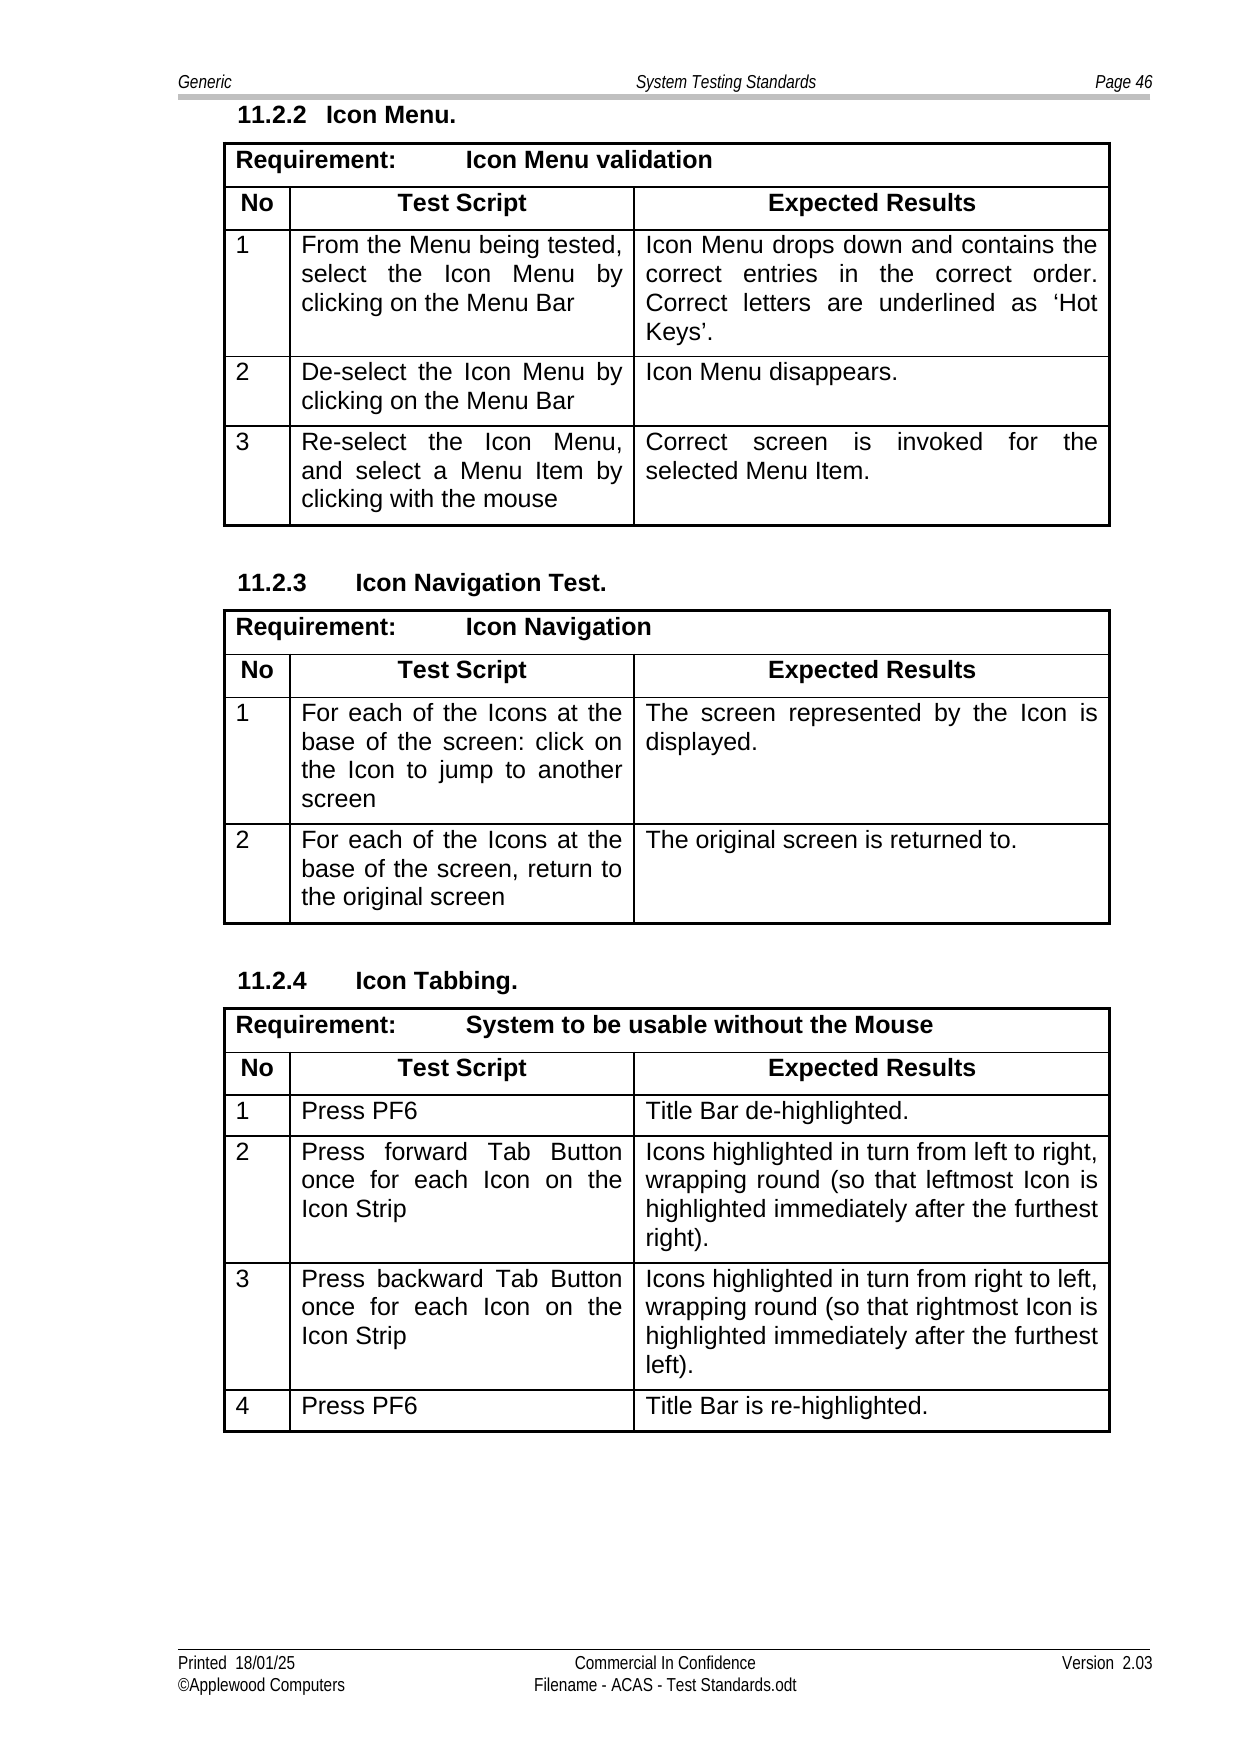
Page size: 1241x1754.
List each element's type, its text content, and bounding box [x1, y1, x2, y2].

subtitle 11.2.3 Icon Navigation Test. [237, 568, 1110, 597]
table_cell Title Bar de-highlighted. [635, 1096, 1108, 1135]
table_cell Icon Menu disappears. [635, 357, 1108, 425]
table_cell No [226, 655, 289, 696]
table_header Requirement: Icon Menu validation [226, 145, 1108, 186]
table_cell Expected Results [635, 188, 1108, 229]
table_cell Expected Results [635, 655, 1108, 696]
table_cell For each of the Icons at the base of the screen: click on the Icon to jump to another screen [291, 698, 633, 823]
table_cell No [226, 1053, 289, 1094]
table_cell 2 [226, 1137, 289, 1262]
table_cell 3 [226, 1264, 289, 1389]
table_cell Title Bar is re-highlighted. [635, 1391, 1108, 1430]
subtitle 11.2.2 Icon Menu. [237, 100, 1110, 129]
table_cell No [226, 188, 289, 229]
table_header Requirement: System to be usable without the Mouse [226, 1010, 1108, 1052]
table_cell Press forward Tab Button once for each Icon on the Icon Strip [291, 1137, 633, 1262]
table_header Requirement: Icon Navigation [226, 612, 1108, 653]
table_cell Expected Results [635, 1053, 1108, 1094]
table_cell The screen represented by the Icon is displayed. [635, 698, 1108, 823]
table_cell 4 [226, 1391, 289, 1430]
table_cell The original screen is returned to. [635, 825, 1108, 922]
table_cell Press backward Tab Button once for each Icon on the Icon Strip [291, 1264, 633, 1389]
table_cell De-select the Icon Menu by clicking on the Menu Bar [291, 357, 633, 425]
table_cell For each of the Icons at the base of the screen, return to the original screen [291, 825, 633, 922]
table_cell Press PF6 [291, 1096, 633, 1135]
table_cell Icon Menu drops down and contains the correct entries in the correct order. Correct letters are underlined as ‘Hot Keys’. [635, 231, 1108, 356]
table_cell Test Script [291, 188, 633, 229]
table_cell 1 [226, 231, 289, 356]
table_cell 1 [226, 698, 289, 823]
table_cell From the Menu being tested, select the Icon Menu by clicking on the Menu Bar [291, 231, 633, 356]
table_cell Press PF6 [291, 1391, 633, 1430]
table_cell Icons highlighted in turn from left to right, wrapping round (so that leftmost Icon is highlighted immediately after the furthest right). [635, 1137, 1108, 1262]
table_cell Icons highlighted in turn from right to left, wrapping round (so that rightmost Icon is highlighted immediately after the furthest left). [635, 1264, 1108, 1389]
table_cell 2 [226, 357, 289, 425]
table_cell Re-select the Icon Menu, and select a Menu Item by clicking with the mouse [291, 427, 633, 523]
table_cell 3 [226, 427, 289, 523]
table_cell Test Script [291, 1053, 633, 1094]
subtitle 11.2.4 Icon Tabbing. [237, 966, 1110, 995]
table_cell Test Script [291, 655, 633, 696]
table_cell 1 [226, 1096, 289, 1135]
table_cell 2 [226, 825, 289, 922]
table_cell Correct screen is invoked for the selected Menu Item. [635, 427, 1108, 523]
